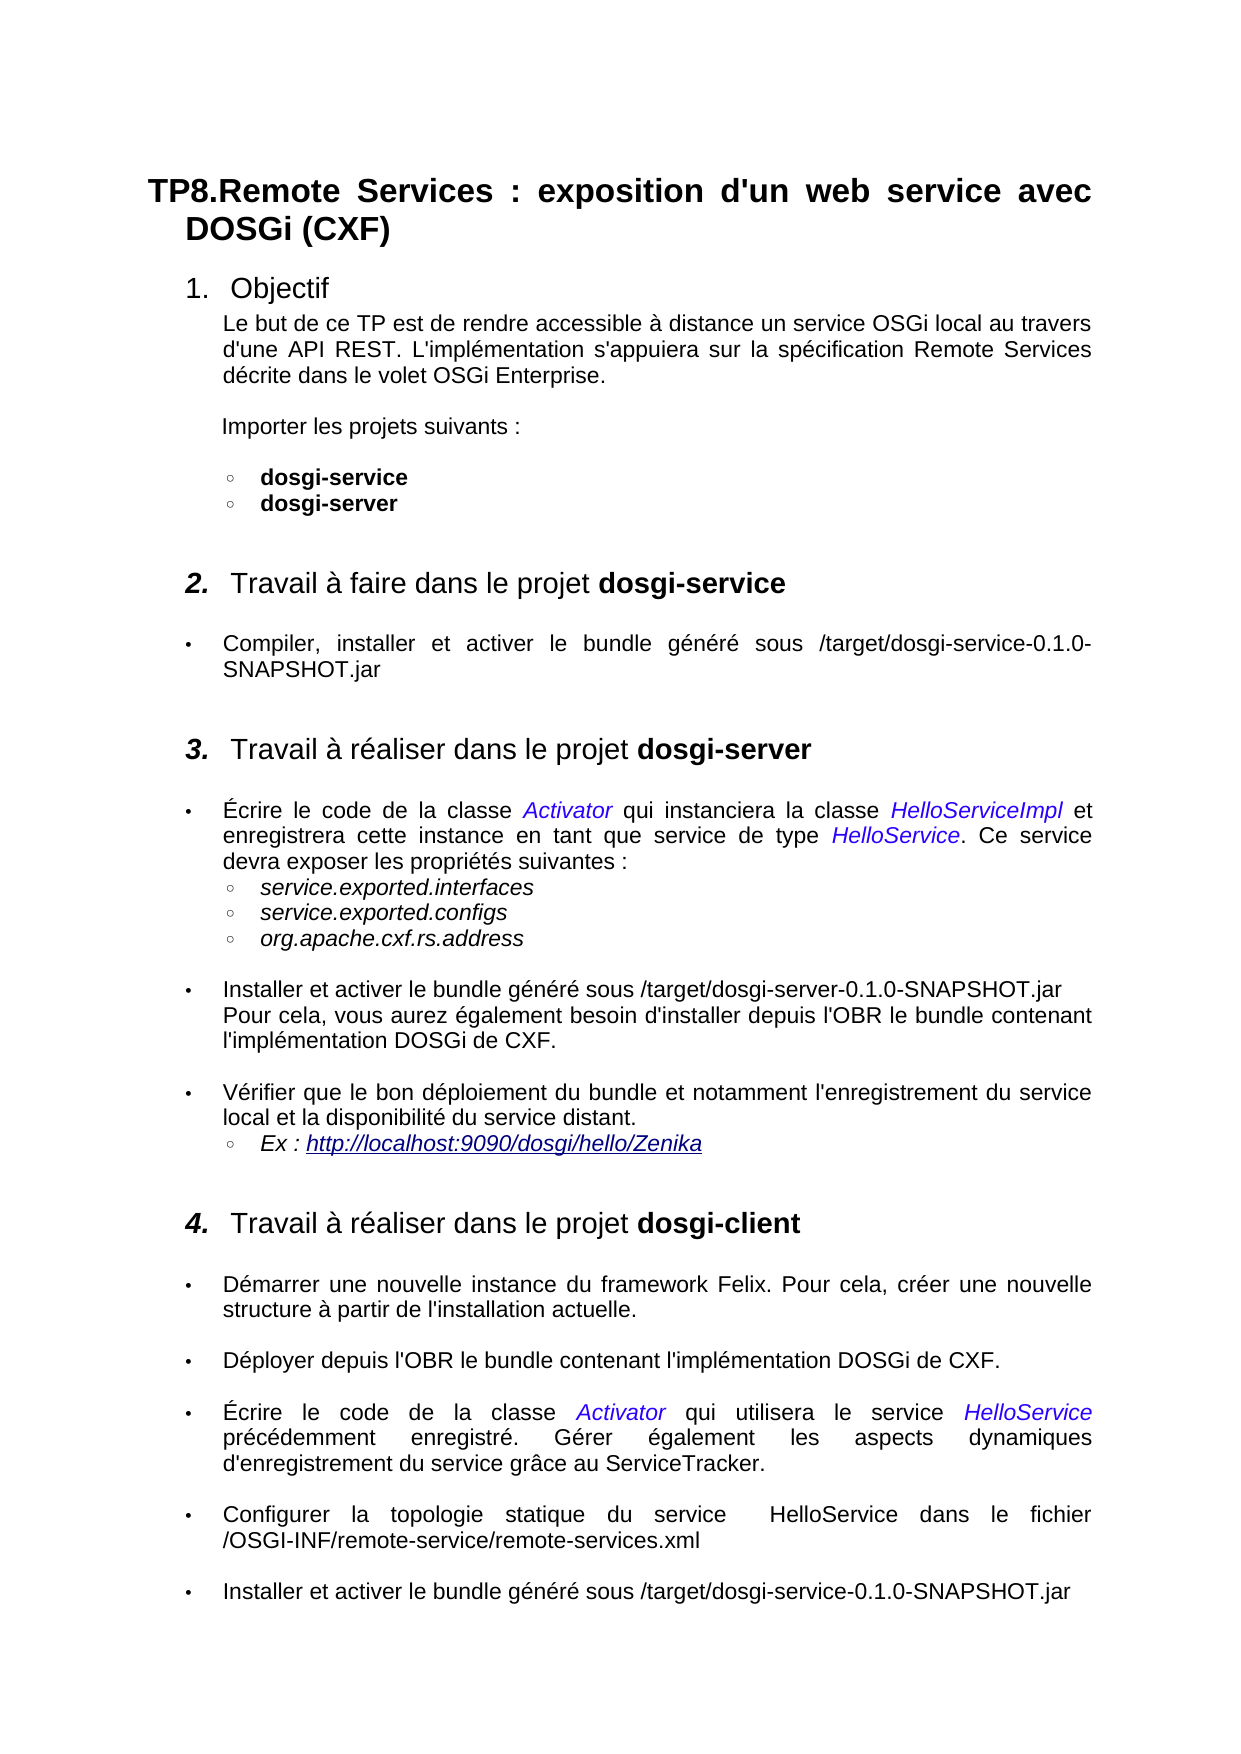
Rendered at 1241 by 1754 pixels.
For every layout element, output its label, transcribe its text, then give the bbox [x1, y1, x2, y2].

text Importer les projets suivants : [148, 413, 1092, 439]
list Vérifier que le bon déploiement du bundle et notamment l'enregistrement du service local et la disponibilité du service distant. [185, 1079, 1092, 1131]
subtitle Travail à faire dans le projet dosgi-service [185, 567, 1092, 599]
list service.exported.interfaces [223, 874, 1092, 900]
list Installer et activer le bundle généré sous /target/dosgi-service-0.1.0-SNAPSHOT.jar [185, 1579, 1092, 1604]
list Écrire le code de la classe Activator qui utilisera le service HelloService précédemment enregistré. Gérer également les aspects dynamiques d'enregistrement du service grâce au ServiceTracker. [185, 1399, 1092, 1476]
list service.exported.configs [223, 900, 1092, 926]
list dosgi-server [223, 490, 1092, 516]
list Écrire le code de la classe Activator qui instanciera la classe HelloServiceImpl et enregistrera cette instance en tant que service de type HelloService. Ce service devra exposer les propriétés suivantes : [185, 797, 1092, 874]
subtitle Remote Services : exposition d'un web service avec DOSGi (CXF) [148, 173, 1092, 247]
list Configurer la topologie statique du service HelloService dans le fichier /OSGI-INF/remote-service/remote-services.xml [185, 1502, 1092, 1553]
subtitle Objectif [185, 272, 1092, 305]
list Pour cela, vous aurez également besoin d'installer depuis l'OBR le bundle contenant l'implémentation DOSGi de CXF. [185, 1002, 1092, 1054]
list Installer et activer le bundle généré sous /target/dosgi-server-0.1.0-SNAPSHOT.jar [185, 977, 1092, 1002]
list Le but de ce TP est de rendre accessible à distance un service OSGi local au travers d'une API REST. L'implémentation s'appuiera sur la spécification Remote Services décrite dans le volet OSGi Enterprise. [185, 311, 1092, 388]
list org.apache.cxf.rs.address [223, 926, 1092, 951]
list Déployer depuis l'OBR le bundle contenant l'implémentation DOSGi de CXF. [185, 1348, 1092, 1374]
subtitle Travail à réaliser dans le projet dosgi-server [185, 733, 1092, 766]
list Démarrer une nouvelle instance du framework Felix. Pour cela, créer une nouvelle structure à partir de l'installation actuelle. [185, 1271, 1092, 1323]
list Ex : http://localhost:9090/dosgi/hello/Zenika [223, 1131, 1092, 1156]
subtitle Travail à réaliser dans le projet dosgi-client [185, 1207, 1092, 1239]
list dosgi-service [223, 465, 1092, 490]
list Compiler, installer et activer le bundle généré sous /target/dosgi-service-0.1.0-SNAPSHOT.jar [185, 631, 1092, 682]
